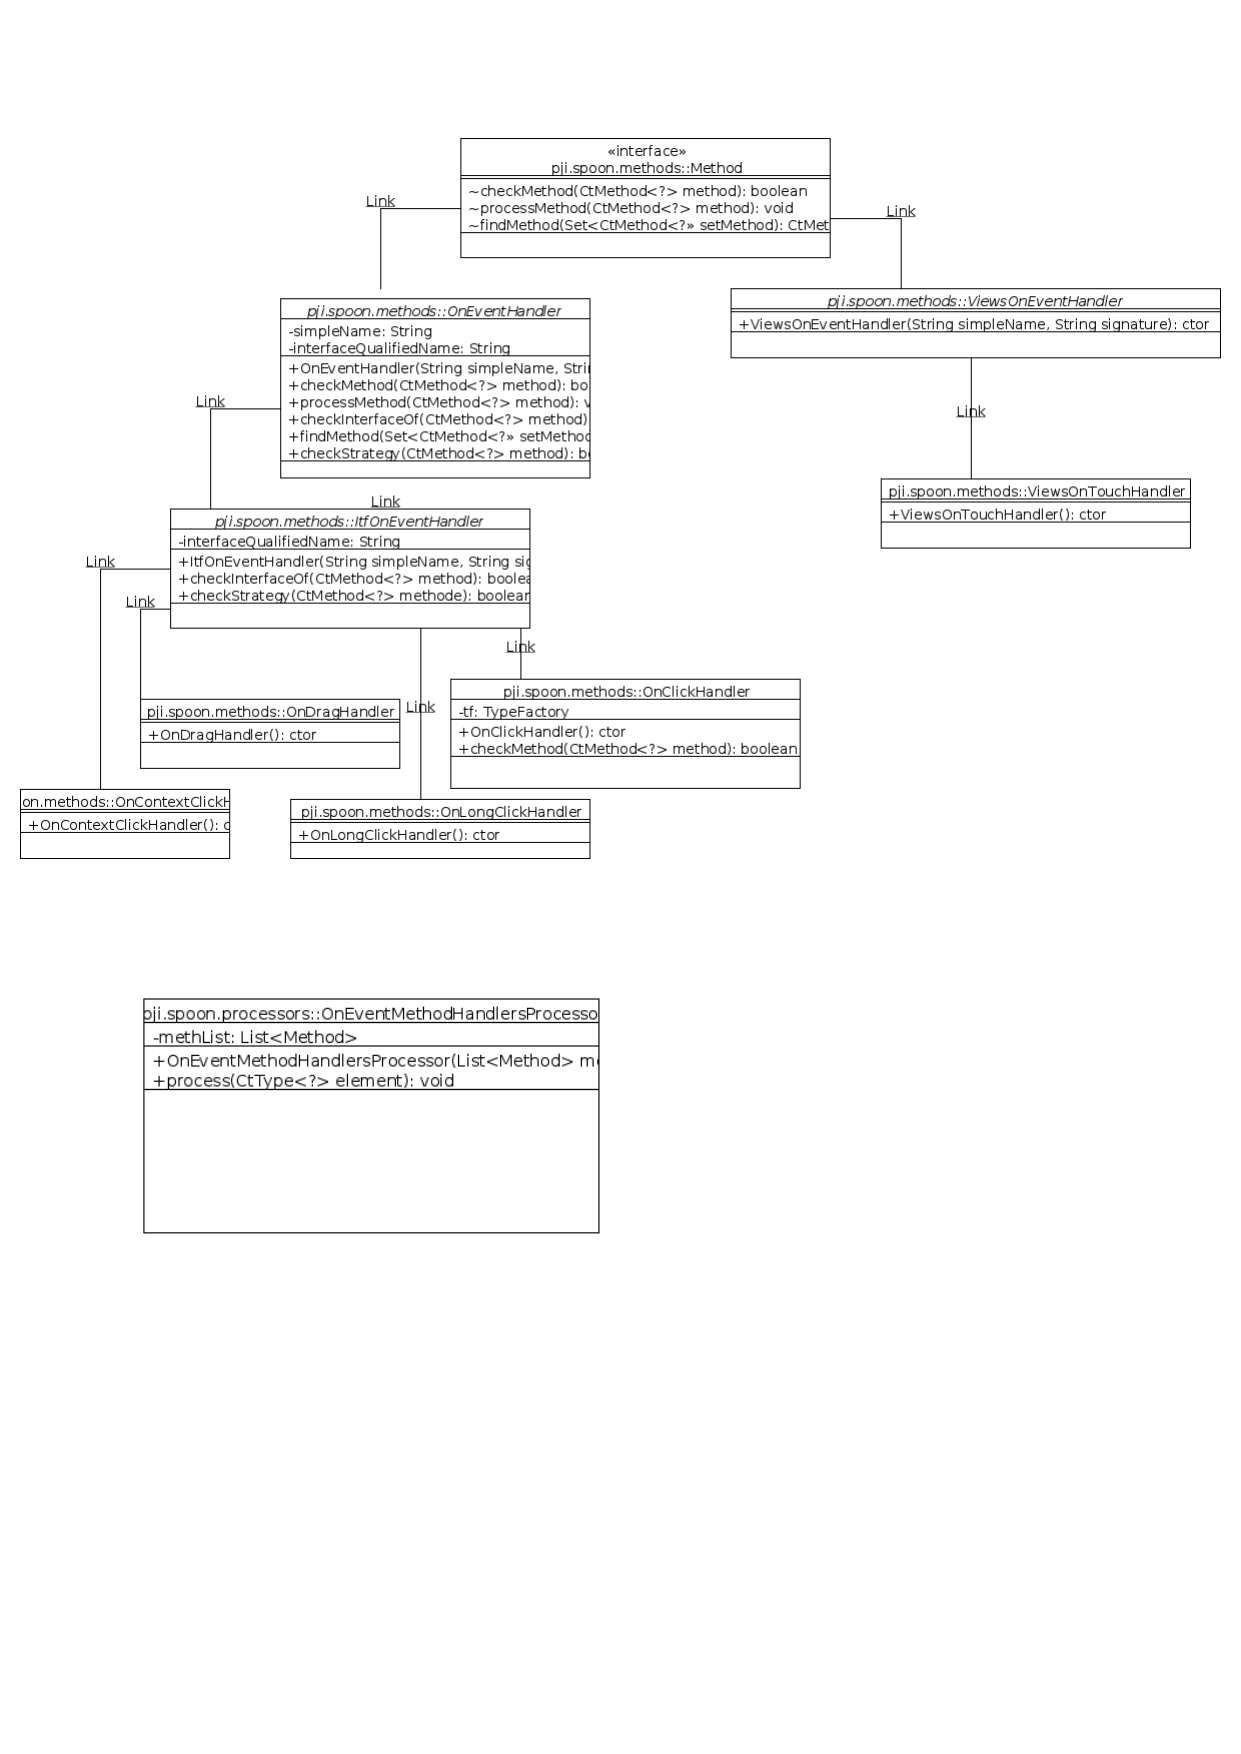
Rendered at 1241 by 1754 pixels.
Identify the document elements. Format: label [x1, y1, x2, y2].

picture [0, 118, 1241, 879]
picture [120, 976, 623, 1257]
